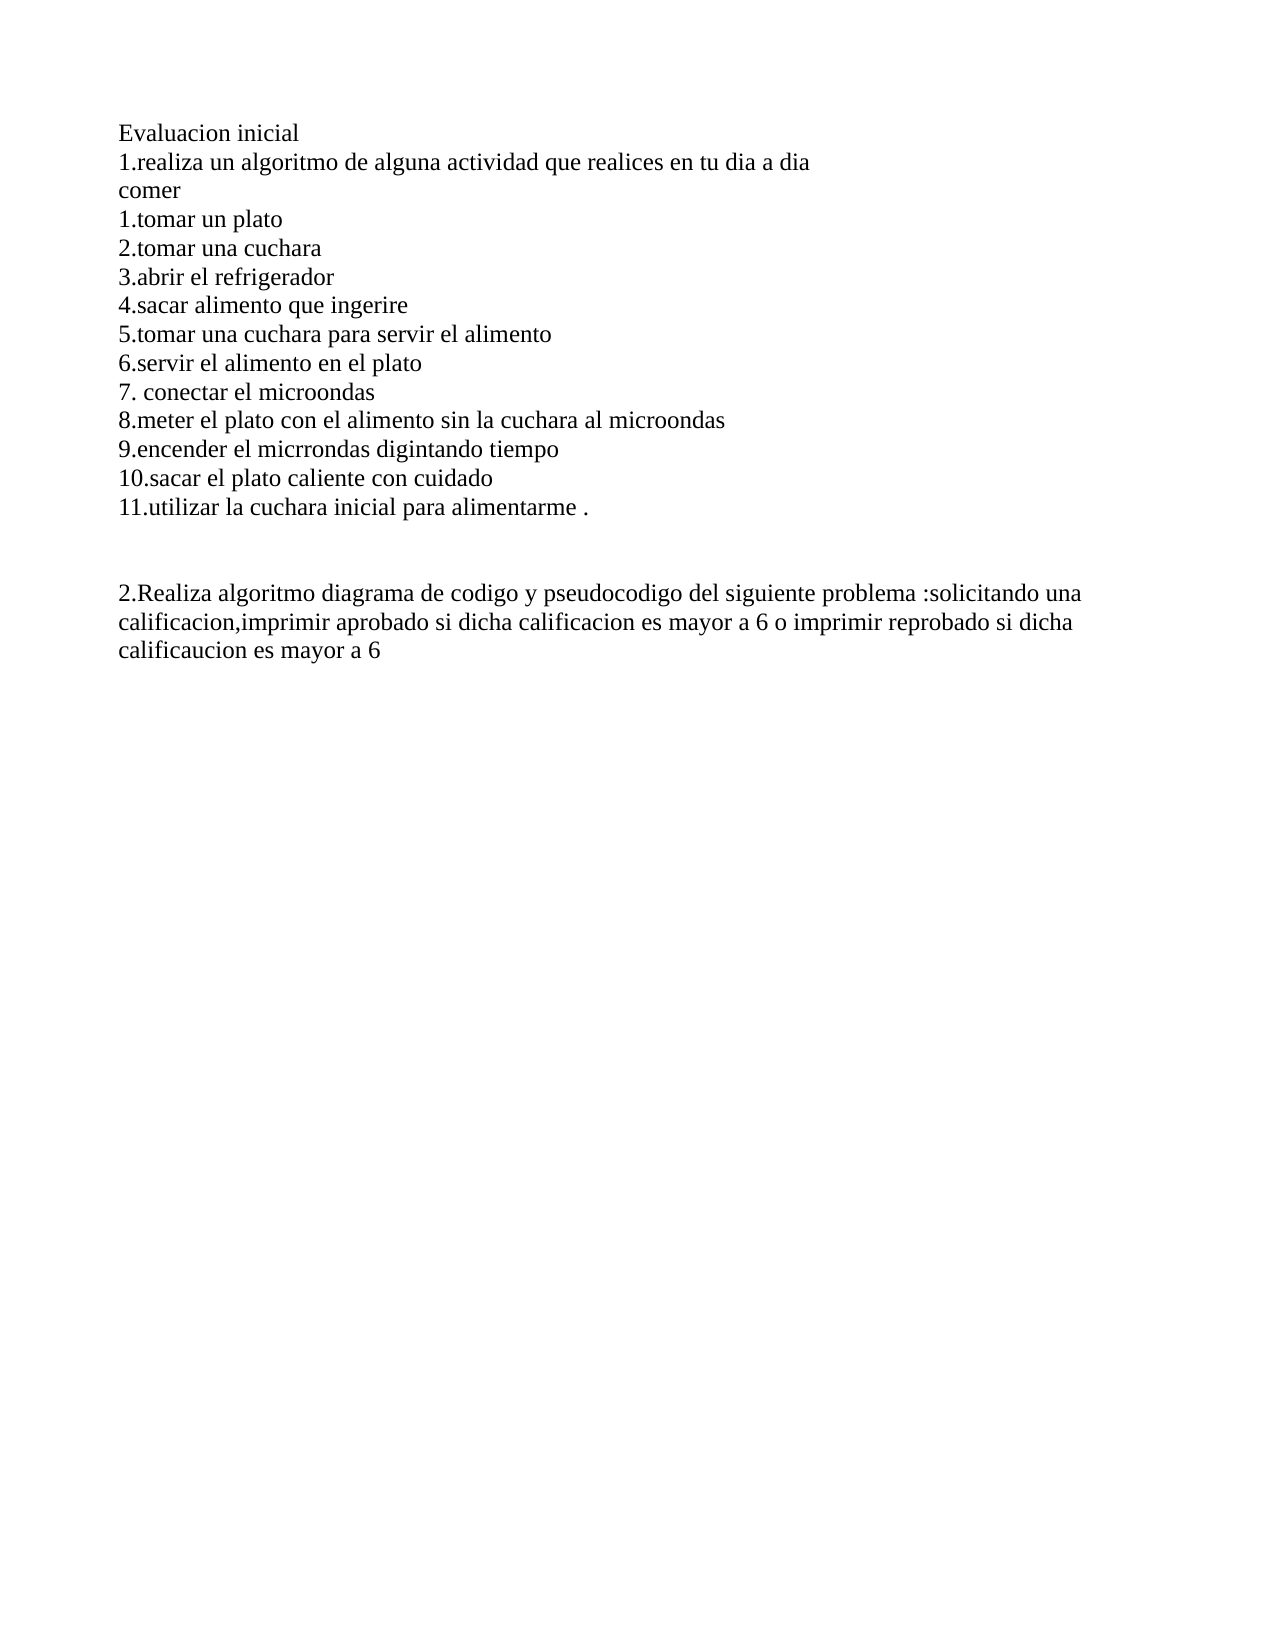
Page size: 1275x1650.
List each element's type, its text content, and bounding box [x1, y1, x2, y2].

text 6.servir el alimento en el plato [118, 348, 1157, 377]
text comer [118, 176, 1157, 204]
text 4.sacar alimento que ingerire [118, 291, 1157, 319]
text 10.sacar el plato caliente con cuidado [118, 463, 1157, 492]
text 8.meter el plato con el alimento sin la cuchara al microondas [118, 406, 1157, 434]
text 1.realiza un algoritmo de alguna actividad que realices en tu dia a dia [118, 147, 1157, 176]
text 5.tomar una cuchara para servir el alimento [118, 319, 1157, 348]
text 3.abrir el refrigerador [118, 262, 1157, 291]
text Evaluacion inicial [118, 118, 1157, 147]
text 1.tomar un plato [118, 204, 1157, 233]
text 7. conectar el microondas [118, 377, 1157, 406]
text 2.Realiza algoritmo diagrama de codigo y pseudocodigo del siguiente problema :solicitando una calificacion,imprimir aprobado si dicha calificacion es mayor a 6 o imprimir reprobado si dicha calificaucion es mayor a 6 [118, 578, 1157, 664]
text 11.utilizar la cuchara inicial para alimentarme . [118, 492, 1157, 521]
text 2.tomar una cuchara [118, 233, 1157, 262]
text 9.encender el micrrondas digintando tiempo [118, 434, 1157, 463]
